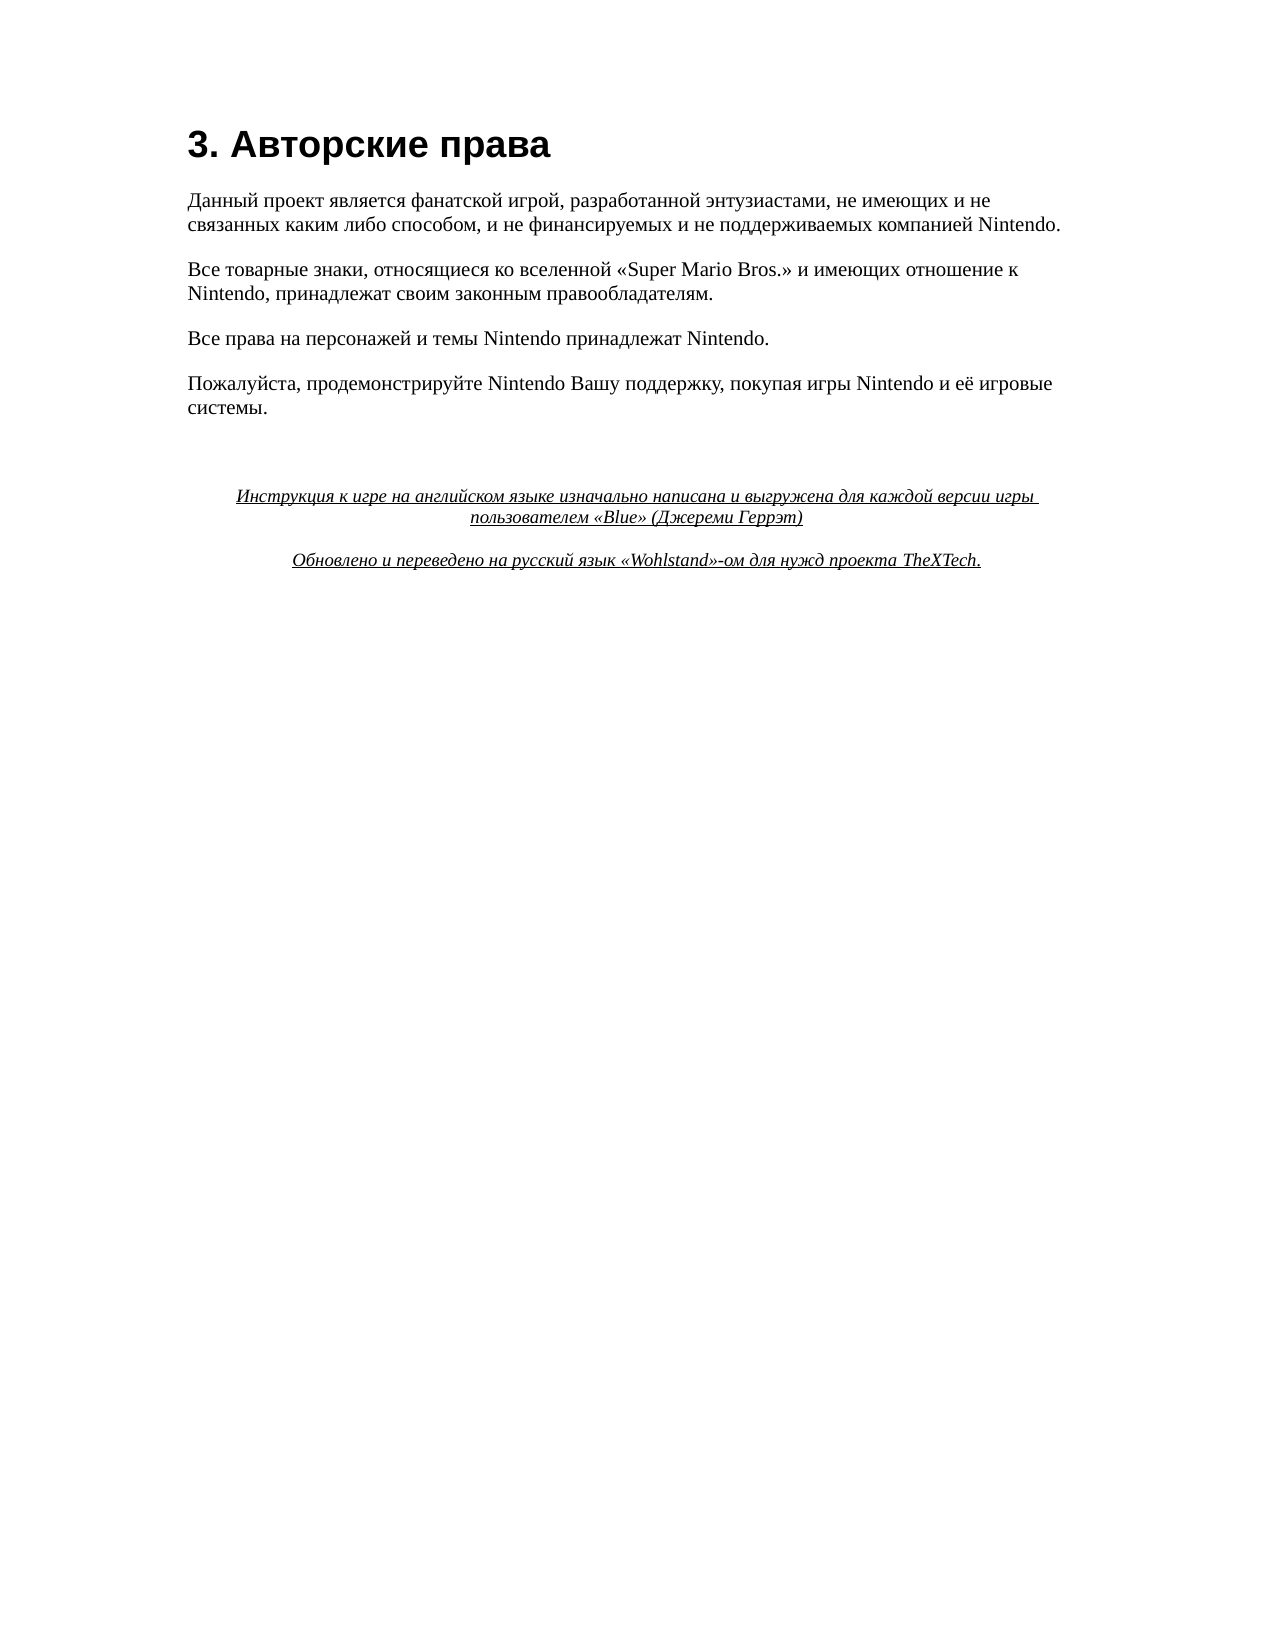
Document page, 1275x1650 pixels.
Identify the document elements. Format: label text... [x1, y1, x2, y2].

text Пожалуйста, продемонстрируйте Nintendo Вашу поддержку, покупая игры Nintendo и её игровые системы. [187, 371, 1087, 419]
text Все права на персонажей и темы Nintendo принадлежат Nintendo. [187, 326, 1087, 350]
text Обновлено и переведено на русский язык «Wohlstand»-ом для нужд проекта TheXTech. [187, 548, 1087, 570]
text Все товарные знаки, относящиеся ко вселенной «Super Mario Bros.» и имеющих отношение к Nintendo, принадлежат своим законным правообладателям. [187, 257, 1087, 305]
subtitle 3. Авторские права [187, 121, 1087, 165]
text Инструкция к игре на английском языке изначально написана и выгружена для каждой версии игры пользователем «Blue» (Джереми Геррэт) [187, 484, 1087, 528]
text Данный проект является фанатской игрой, разработанной энтузиастами, не имеющих и не связанных каким либо способом, и не финансируемых и не поддерживаемых компанией Nintendo. [187, 188, 1087, 236]
